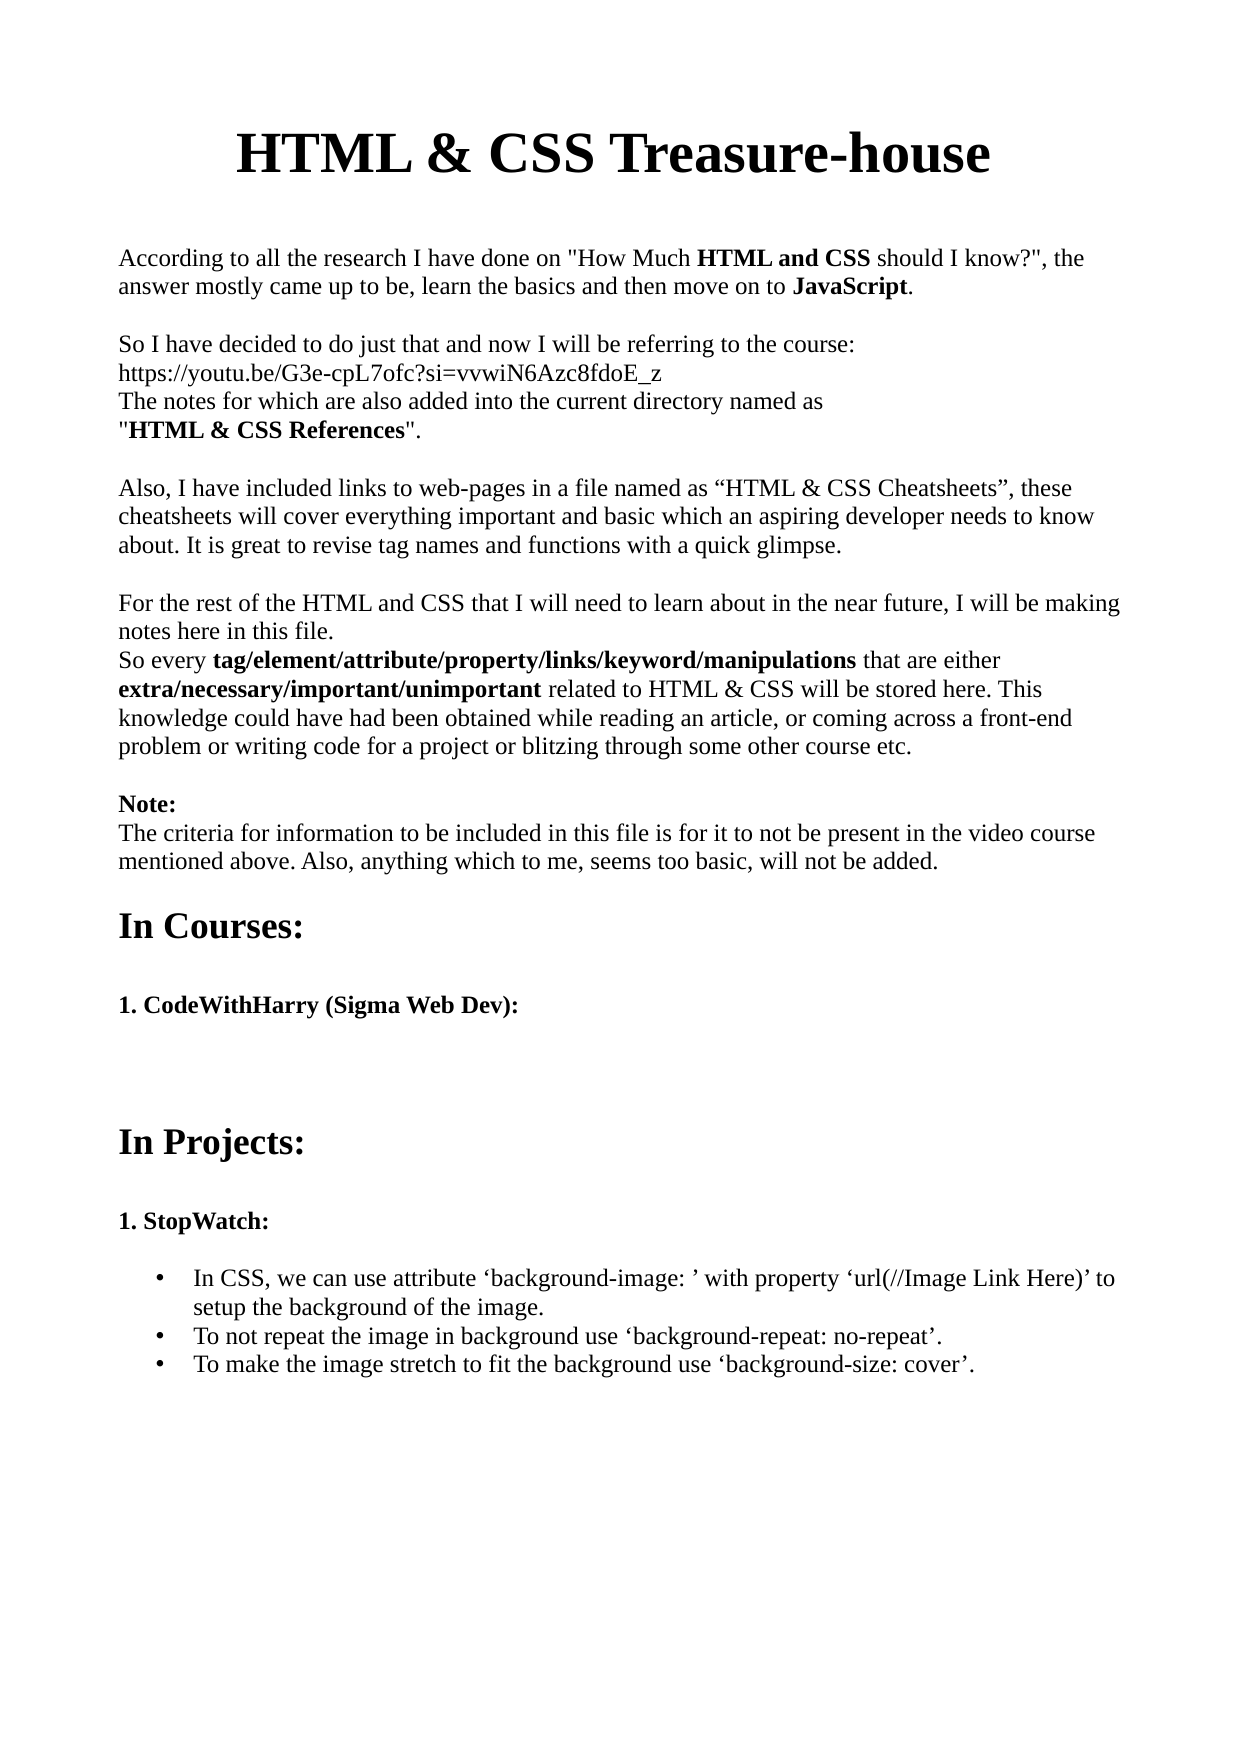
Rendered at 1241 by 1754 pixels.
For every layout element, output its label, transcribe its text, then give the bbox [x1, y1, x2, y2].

text For the rest of the HTML and CSS that I will need to learn about in the near future, I will be making notes here in this file. [118, 588, 1122, 645]
text According to all the research I have done on "How Much HTML and CSS should I know?", the answer mostly came up to be, learn the basics and then move on to JavaScript. [118, 243, 1122, 300]
text In Courses: [118, 904, 1122, 947]
text So I have decided to do just that and now I will be referring to the course: [118, 329, 1122, 358]
text https://youtu.be/G3e-cpL7ofc?si=vvwiN6Azc8fdoE_z [118, 358, 1122, 386]
text The notes for which are also added into the current directory named as [118, 386, 1122, 415]
list In CSS, we can use attribute ‘background-image: ’ with property ‘url(//Image Link Here)’ to setup the background of the image. [156, 1263, 1122, 1321]
text The criteria for information to be included in this file is for it to not be present in the video course mentioned above. Also, anything which to me, seems too basic, will not be added. [118, 818, 1122, 875]
text 1. StopWatch: [118, 1206, 1122, 1234]
text 1. CodeWithHarry (Sigma Web Dev): [118, 990, 1122, 1019]
list To not repeat the image in background use ‘background-repeat: no-repeat’. [156, 1321, 1122, 1349]
text Also, I have included links to web-pages in a file named as “HTML & CSS Cheatsheets”, these cheatsheets will cover everything important and basic which an aspiring developer needs to know about. It is great to revise tag names and functions with a quick glimpse. [118, 473, 1122, 559]
text So every tag/element/attribute/property/links/keyword/manipulations that are either extra/necessary/important/unimportant related to HTML & CSS will be stored here. This knowledge could have had been obtained while reading an article, or coming across a front-end problem or writing code for a project or blitzing through some other course etc. Note: [118, 645, 1122, 818]
list To make the image stretch to fit the background use ‘background-size: cover’. [156, 1349, 1122, 1378]
text "HTML & CSS References". [118, 415, 1122, 444]
text HTML & CSS Treasure-house [118, 118, 1122, 185]
text In Projects: [118, 1119, 1122, 1163]
